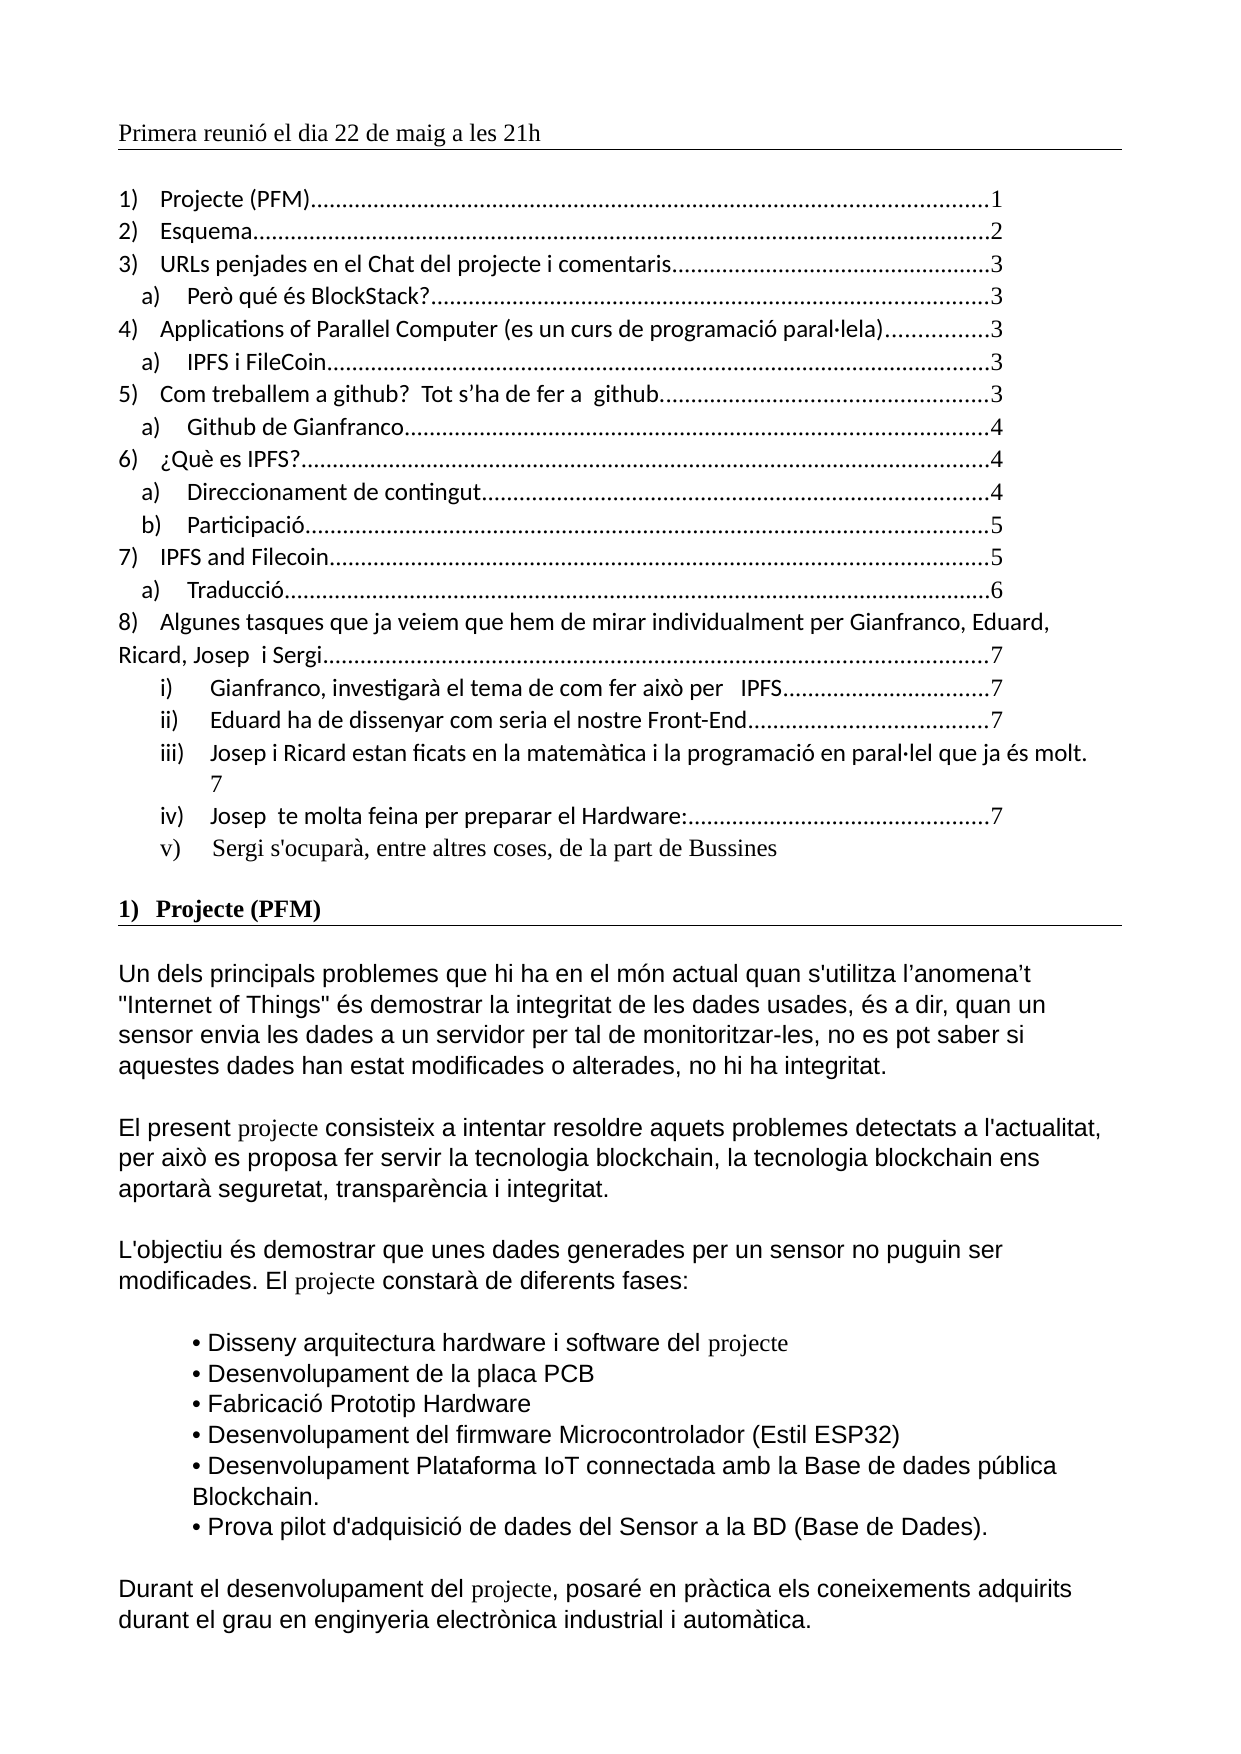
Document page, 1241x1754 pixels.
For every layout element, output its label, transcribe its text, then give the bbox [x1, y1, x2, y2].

text 4) Applications of Parallel Computer (es un curs de programació paral·lela) 3 [118, 313, 1122, 344]
text 6) ¿Què es IPFS? 4 [118, 443, 1122, 474]
text iii) Josep i Ricard estan ficats en la matemàtica i la programació en paral·lel que ja és molt. 7 [160, 737, 1122, 798]
text El present projecte consisteix a intentar resoldre aquets problemes detectats a l'actualitat, per això es proposa fer servir la tecnologia blockchain, la tecnologia blockchain ens aportarà seguretat, transparència i integritat. [118, 1082, 1122, 1203]
text 5) Com treballem a github? Tot s’ha de fer a github. 3 [118, 378, 1122, 409]
text iv) Josep te molta feina per preparar el Hardware: 7 [160, 800, 1122, 831]
list Projecte (PFM) [118, 894, 1122, 925]
text Un dels principals problemes que hi ha en el món actual quan s'utilitza l’anomena’t "Internet of Things" és demostrar la integritat de les dades usades, és a dir, quan un sensor envia les dades a un servidor per tal de monitoritzar-les, no es pot saber si aquestes dades han estat modificades o alterades, no hi ha integritat. [118, 959, 1122, 1080]
text 2) Esquema 2 [118, 215, 1122, 246]
text Primera reunió el dia 22 de maig a les 21h [118, 118, 1122, 149]
text v) Sergi s'ocuparà, entre altres coses, de la part de Bussines [160, 833, 1122, 862]
text a) IPFS i FileCoin 3 [141, 346, 1122, 376]
text a) Però qué és BlockStack? 3 [141, 281, 1122, 311]
text • Disseny arquitectura hardware i software del projecte • Desenvolupament de la placa PCB • Fabricació Prototip Hardware • Desenvolupament del firmware Microcontrolador (Estil ESP32) • Desenvolupament Plataforma IoT connectada amb la Base de dades pública Blockchain. • Prova pilot d'adquisició de dades del Sensor a la BD (Base de Dades). [192, 1297, 1122, 1541]
text a) Direccionament de contingut 4 [141, 476, 1122, 507]
text L'objectiu és demostrar que unes dades generades per un sensor no puguin ser modificades. El projecte constarà de diferents fases: [118, 1205, 1122, 1295]
text Durant el desenvolupament del projecte, posaré en pràctica els coneixements adquirits durant el grau en enginyeria electrònica industrial i automàtica. [118, 1574, 1122, 1633]
text a) Github de Gianfranco 4 [141, 411, 1122, 441]
text a) Traducció 6 [141, 574, 1122, 604]
text 1) Projecte (PFM) 1 [118, 183, 1122, 213]
text i) Gianfranco, investigarà el tema de com fer això per IPFS 7 [160, 672, 1122, 702]
text 8) Algunes tasques que ja veiem que hem de mirar individualment per Gianfranco, Eduard, Ricard, Josep i Sergi. 7 [118, 607, 1122, 670]
text 7) IPFS and Filecoin 5 [118, 541, 1122, 572]
text b) Participació 5 [141, 509, 1122, 539]
text ii) Eduard ha de dissenyar com seria el nostre Front-End 7 [160, 704, 1122, 735]
text 3) URLs penjades en el Chat del projecte i comentaris 3 [118, 248, 1122, 278]
